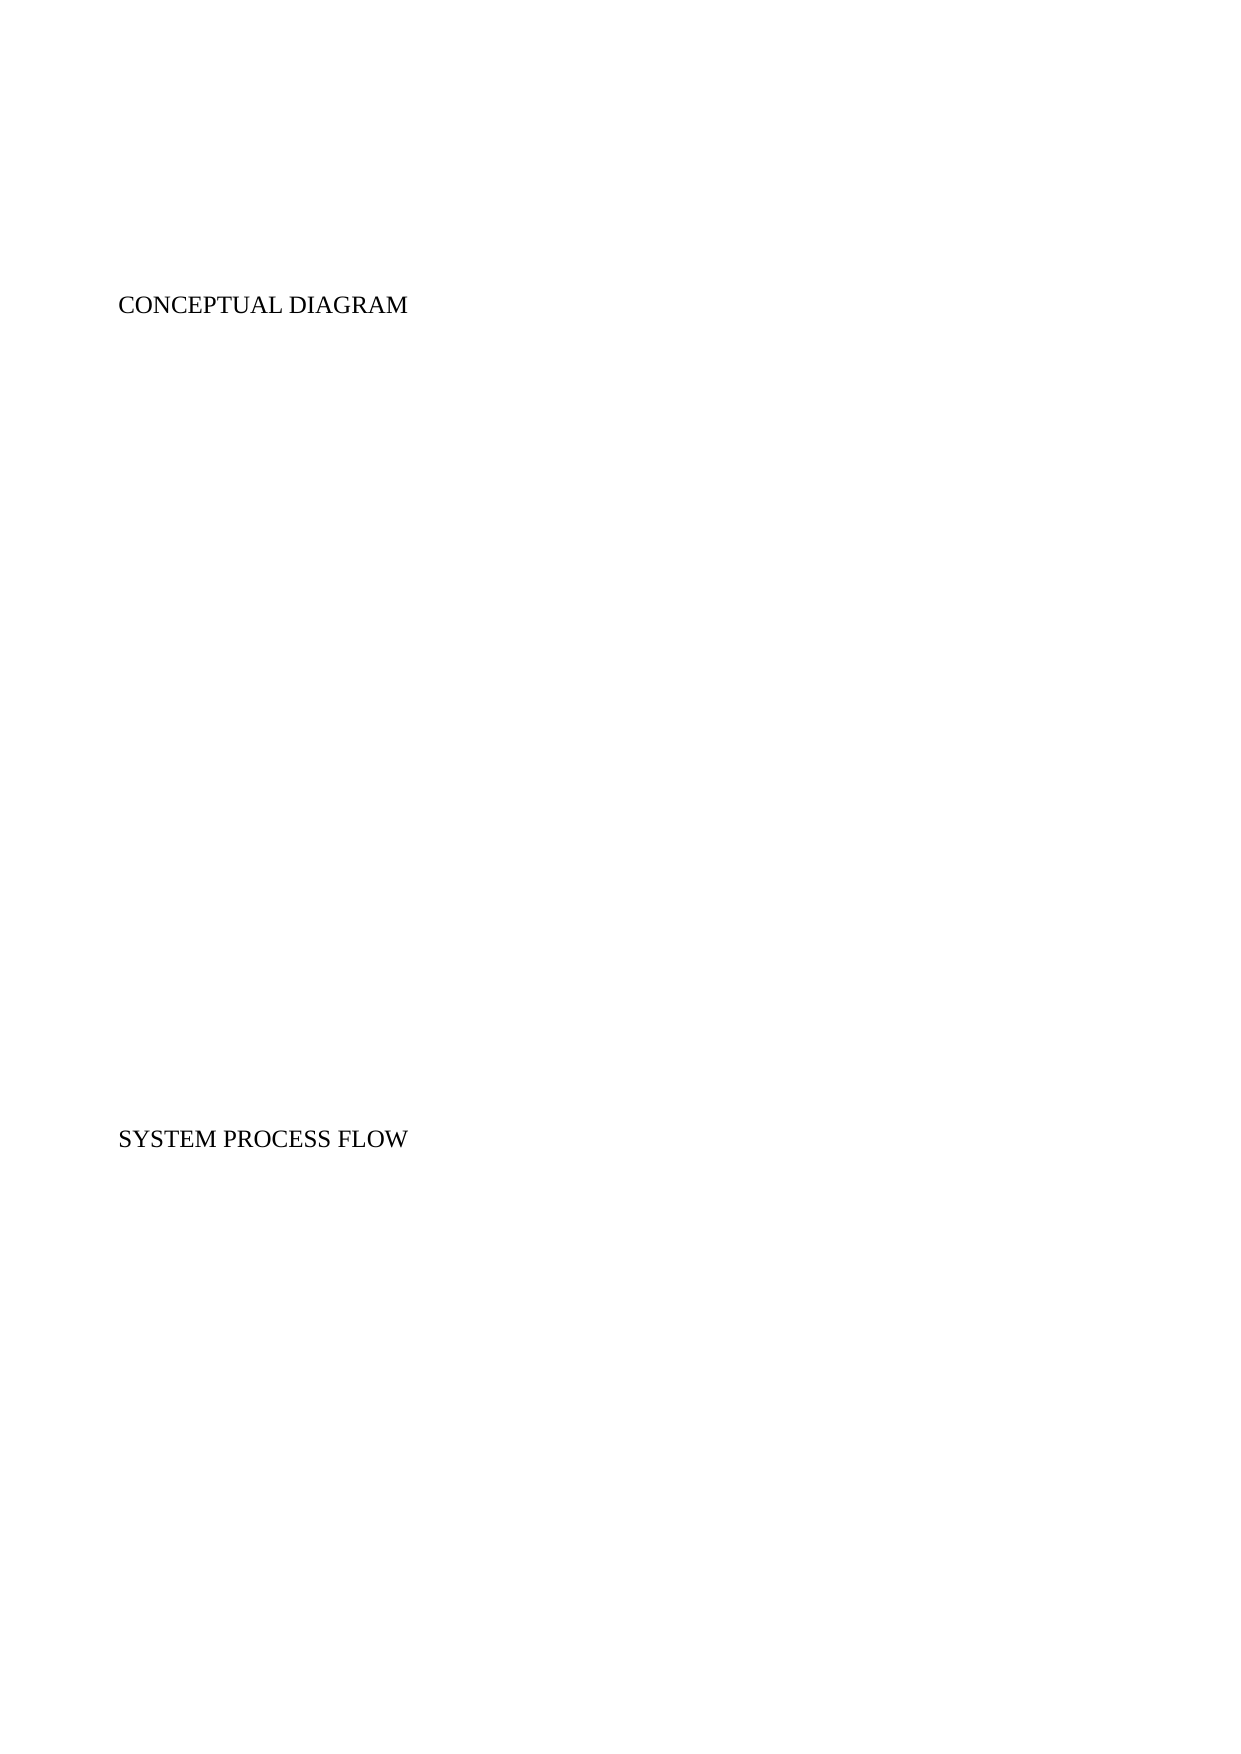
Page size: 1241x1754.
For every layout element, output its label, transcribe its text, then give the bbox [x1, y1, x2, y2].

text SYSTEM PROCESS FLOW [118, 1124, 1122, 1153]
text CONCEPTUAL DIAGRAM [118, 291, 1122, 319]
